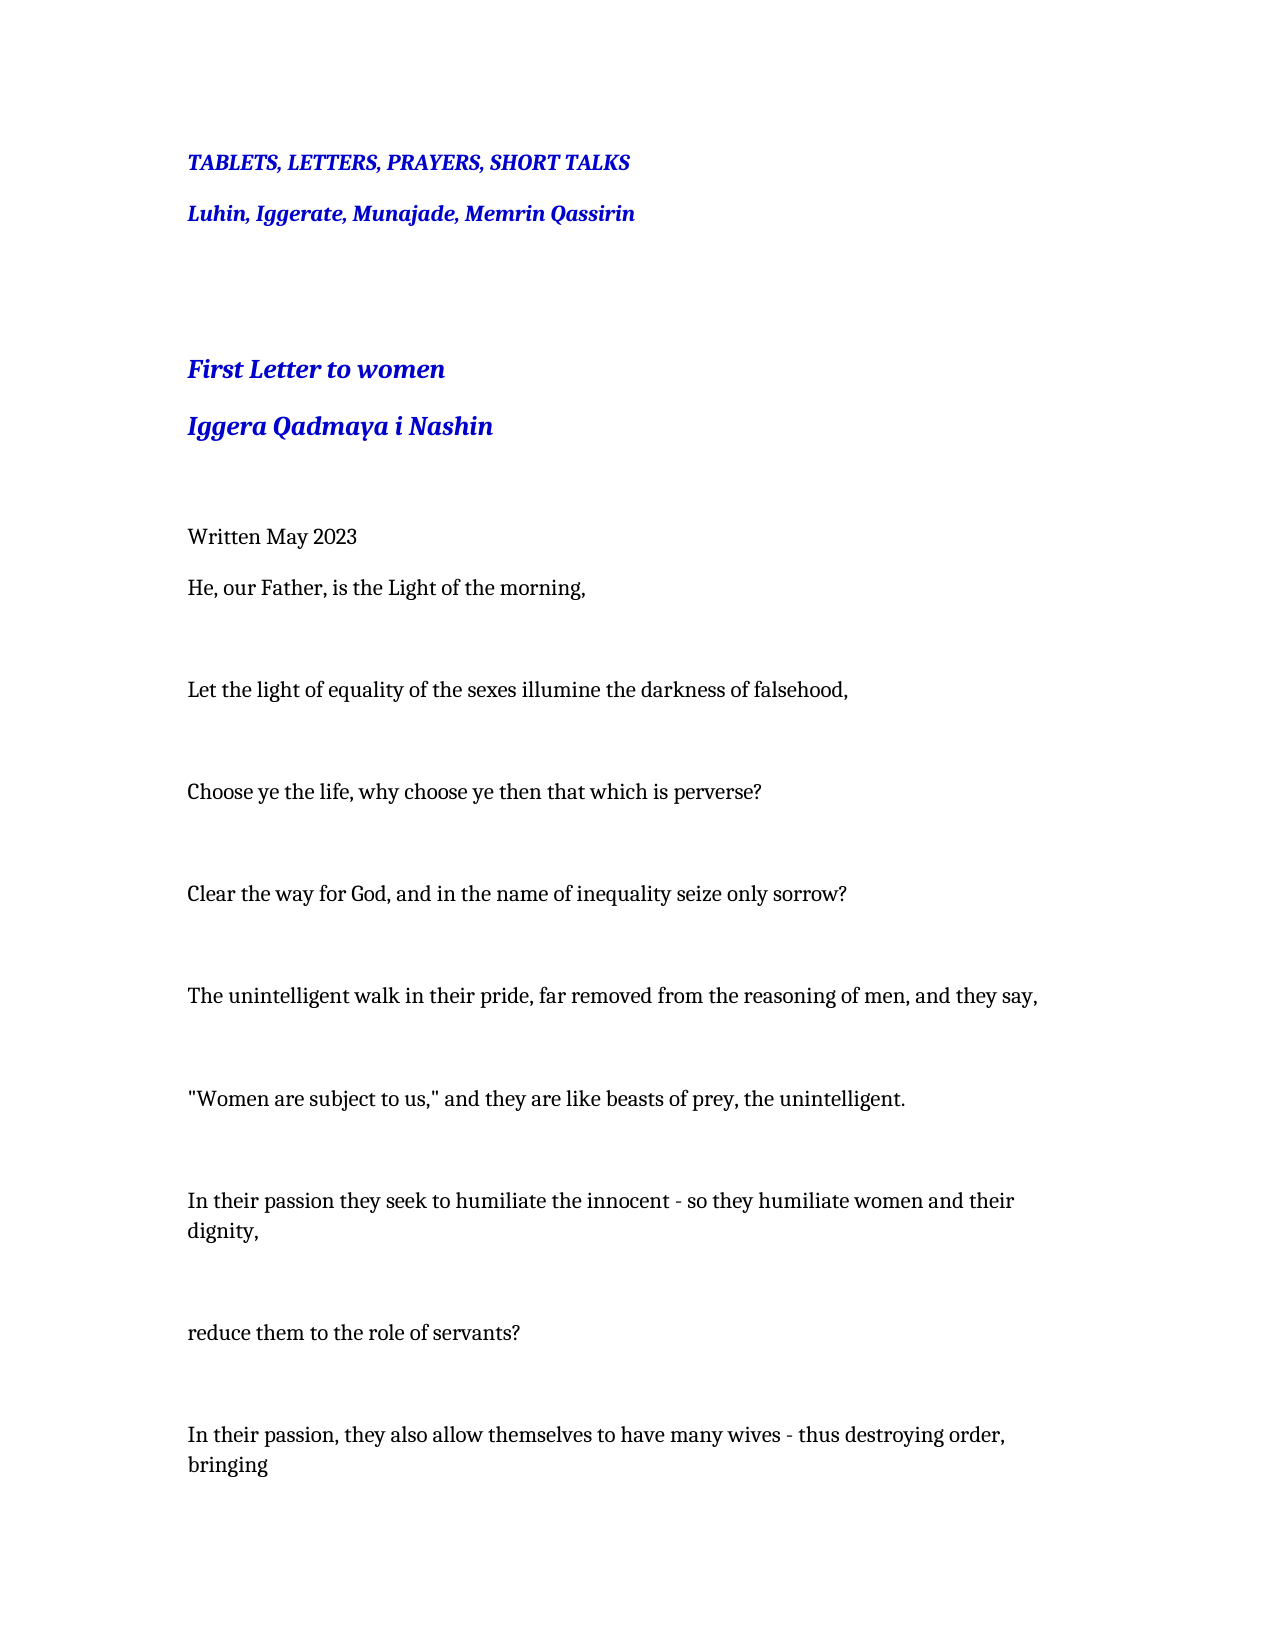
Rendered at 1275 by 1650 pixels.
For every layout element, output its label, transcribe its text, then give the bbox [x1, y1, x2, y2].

text Clear the way for God, and in the name of inequality seize only sorrow? [187, 881, 1087, 907]
text TABLETS, LETTERS, PRAYERS, SHORT TALKS [187, 150, 1087, 176]
text Let the light of equality of the sexes illumine the darkness of falsehood, [187, 677, 1087, 703]
text Written May 2023 [187, 524, 1087, 550]
text In their passion, they also allow themselves to have many wives - thus destroying order, bringing [187, 1422, 1087, 1478]
text The unintelligent walk in their pride, far removed from the reasoning of men, and they say, [187, 983, 1087, 1009]
text He, our Father, is the Light of the morning, [187, 575, 1087, 601]
text In their passion they seek to humiliate the innocent - so they humiliate women and their dignity, [187, 1187, 1087, 1244]
text reduce them to the role of servants? [187, 1320, 1087, 1346]
text Choose ye the life, why choose ye then that which is perverse? [187, 779, 1087, 805]
text Iggera Qadmaya i Nashin [187, 411, 1087, 442]
text First Letter to women [187, 354, 1087, 385]
text "Women are subject to us," and they are like beasts of prey, the unintelligent. [187, 1085, 1087, 1112]
text Luhin, Iggerate, Munajade, Memrin Qassirin [187, 201, 1087, 227]
